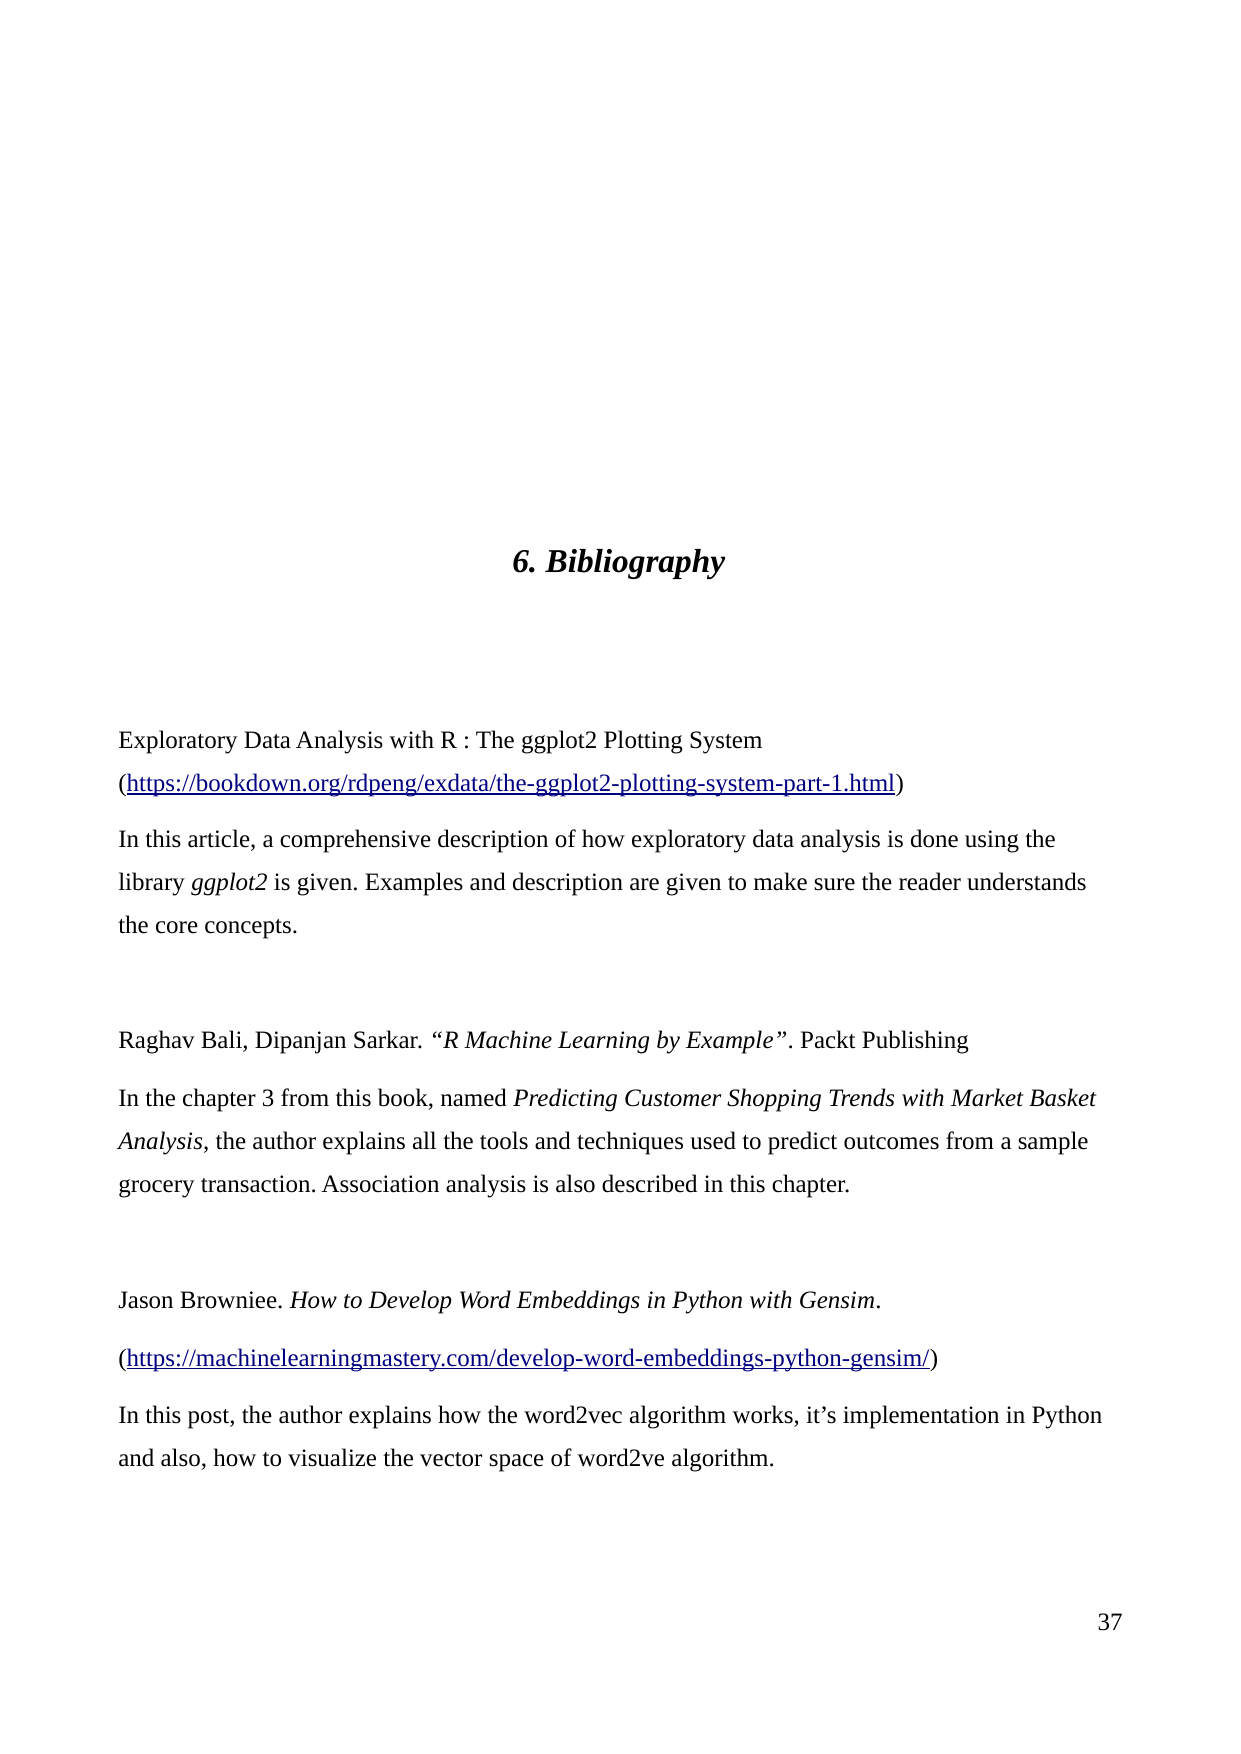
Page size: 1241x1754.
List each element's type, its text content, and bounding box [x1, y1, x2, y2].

text Raghav Bali, Dipanjan Sarkar. “R Machine Learning by Example”. Packt Publishing [118, 1026, 1122, 1054]
text Jason Browniee. How to Develop Word Embeddings in Python with Gensim. [118, 1285, 1122, 1314]
text In this post, the author explains how the word2vec algorithm works, it’s implementation in Python and also, how to visualize the vector space of word2ve algorithm. [118, 1400, 1122, 1472]
text 6. Bibliography [118, 541, 1122, 580]
subtitle Exploratory Data Analysis with R : The ggplot2 Plotting System (https://bookdown.org/rdpeng/exdata/the-ggplot2-plotting-system-part-1.html) [118, 725, 1122, 797]
text In this article, a comprehensive description of how exploratory data analysis is done using the library ggplot2 is given. Examples and description are given to make sure the reader understands the core concepts. [118, 824, 1122, 939]
text (https://machinelearningmastery.com/develop-word-embeddings-python-gensim/) [118, 1343, 1122, 1371]
text In the chapter 3 from this book, named Predicting Customer Shopping Trends with Market Basket Analysis, the author explains all the tools and techniques used to predict outcomes from a sample grocery transaction. Association analysis is also described in this chapter. [118, 1083, 1122, 1198]
